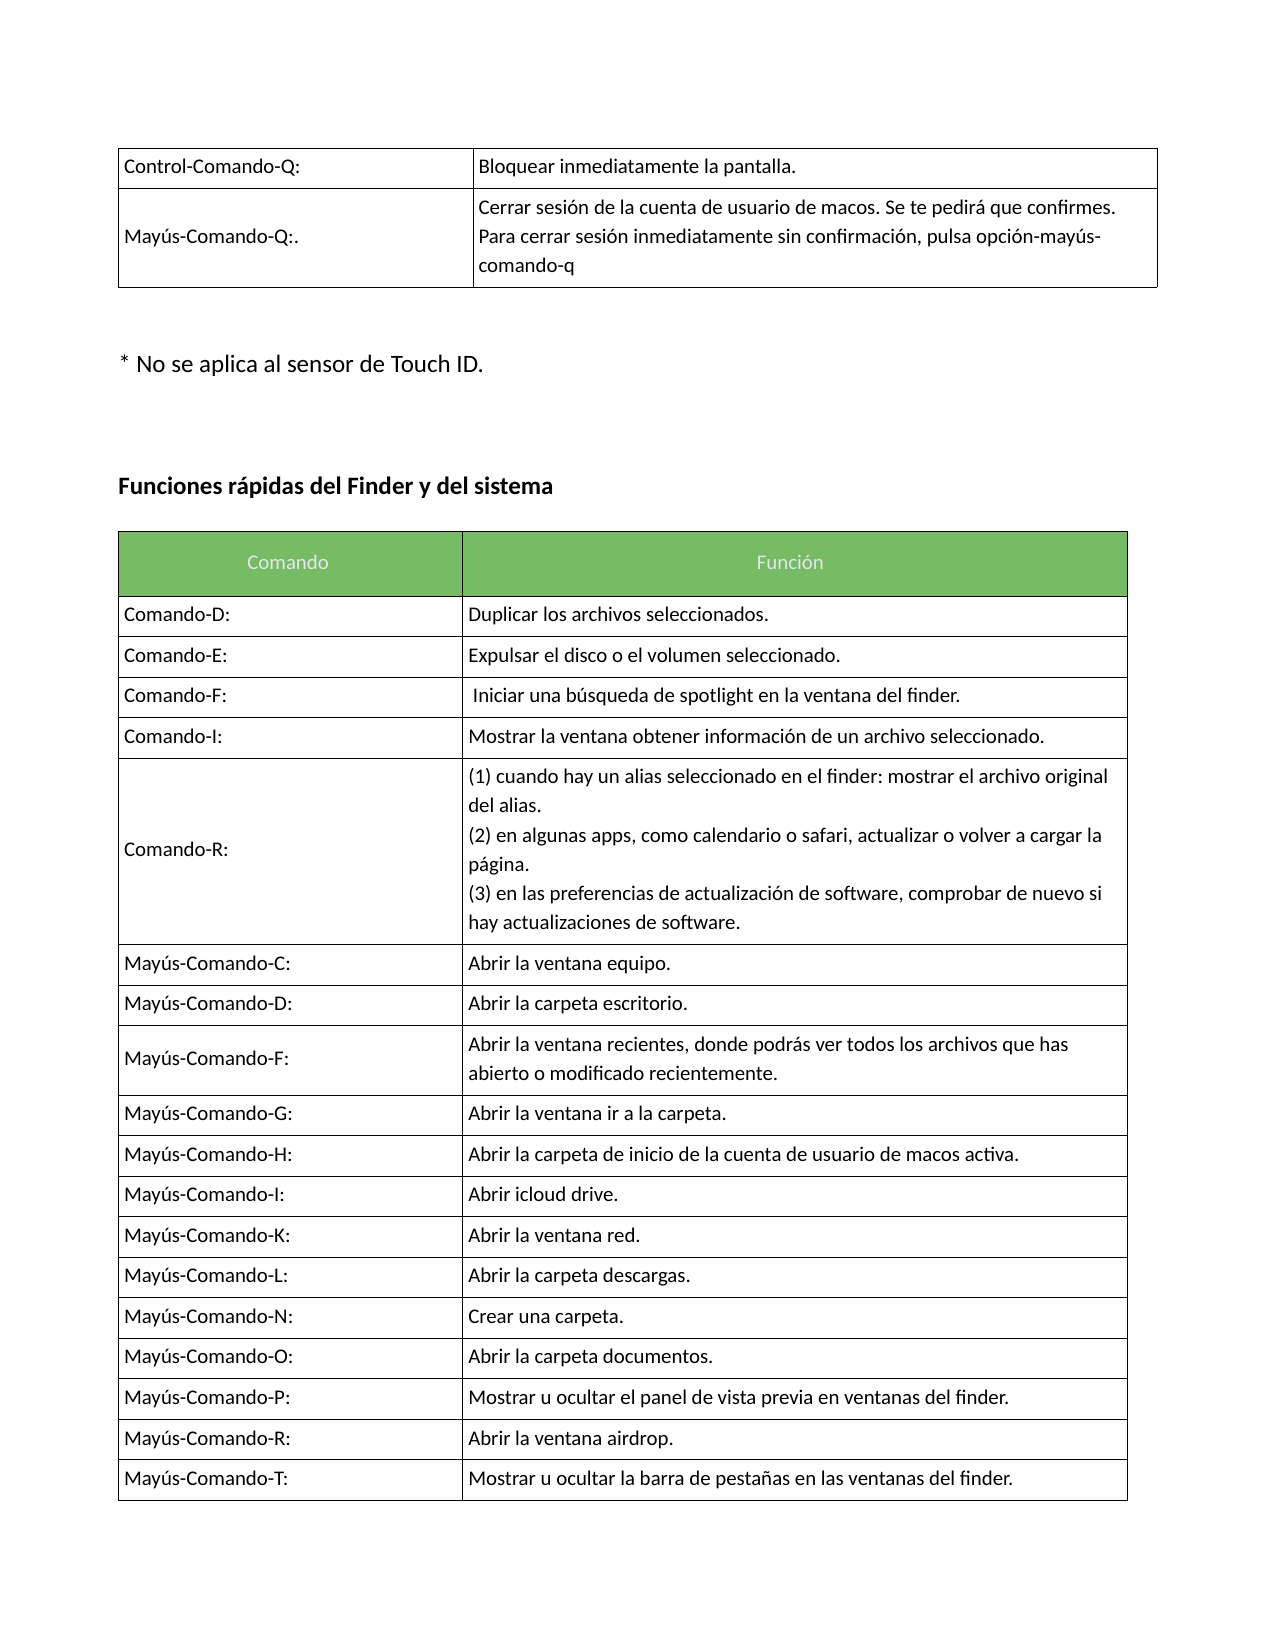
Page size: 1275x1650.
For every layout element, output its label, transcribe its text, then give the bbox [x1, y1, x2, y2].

table_cell Mayús-Comando-N: [119, 1298, 462, 1338]
table_cell Bloquear inmediatamente la pantalla. [474, 149, 1157, 188]
table_cell Mostrar u ocultar la barra de pestañas en las ventanas del finder. [463, 1460, 1127, 1500]
table_cell Abrir la ventana equipo. [463, 945, 1127, 984]
table_cell Cerrar sesión de la cuenta de usuario de macos. Se te pedirá que confirmes. Para cerrar sesión inmediatamente sin confirmación, pulsa opción-mayús-comando-q [474, 189, 1157, 287]
table_cell Mayús-Comando-I: [119, 1177, 462, 1216]
table_cell Crear una carpeta. [463, 1298, 1127, 1338]
table_cell Abrir la ventana ir a la carpeta. [463, 1096, 1127, 1135]
table_cell Abrir la ventana red. [463, 1217, 1127, 1257]
table_cell Mayús-Comando-K: [119, 1217, 462, 1257]
table_header Función [463, 532, 1127, 596]
table_cell Abrir la ventana airdrop. [463, 1420, 1127, 1459]
table_cell Mayús-Comando-F: [119, 1026, 462, 1095]
table_cell Comando-F: [119, 678, 462, 717]
text Funciones rápidas del Finder y del sistema [118, 470, 1127, 501]
text * No se aplica al sensor de Touch ID. [118, 348, 1127, 379]
table_cell Mostrar la ventana obtener información de un archivo seleccionado. [463, 718, 1127, 758]
table_cell Mayús-Comando-G: [119, 1096, 462, 1135]
table_cell Mayús-Comando-Q:. [119, 189, 473, 287]
table_cell Mayús-Comando-O: [119, 1339, 462, 1378]
table_cell Comando-I: [119, 718, 462, 758]
table_cell Expulsar el disco o el volumen seleccionado. [463, 637, 1127, 677]
table_cell Abrir la carpeta de inicio de la cuenta de usuario de macos activa. [463, 1136, 1127, 1176]
table_cell Abrir icloud drive. [463, 1177, 1127, 1216]
table_cell Duplicar los archivos seleccionados. [463, 597, 1127, 636]
table_cell Mayús-Comando-L: [119, 1258, 462, 1297]
table_cell Abrir la carpeta documentos. [463, 1339, 1127, 1378]
table_cell Mayús-Comando-P: [119, 1379, 462, 1419]
table_cell Comando-R: [119, 759, 462, 944]
table_cell Abrir la carpeta escritorio. [463, 986, 1127, 1025]
table_cell Mayús-Comando-C: [119, 945, 462, 984]
table_cell (1) cuando hay un alias seleccionado en el finder: mostrar el archivo original del alias. (2) en algunas apps, como calendario o safari, actualizar o volver a cargar la página. (3) en las preferencias de actualización de software, comprobar de nuevo si hay actualizaciones de software. [463, 759, 1127, 944]
table_cell Abrir la ventana recientes, donde podrás ver todos los archivos que has abierto o modificado recientemente. [463, 1026, 1127, 1095]
table_cell Comando-D: [119, 597, 462, 636]
table_cell Mayús-Comando-R: [119, 1420, 462, 1459]
table_cell Mayús-Comando-D: [119, 986, 462, 1025]
table_cell Comando-E: [119, 637, 462, 677]
table_cell Control-Comando-Q: [119, 149, 473, 188]
table_cell Abrir la carpeta descargas. [463, 1258, 1127, 1297]
table_cell Mayús-Comando-T: [119, 1460, 462, 1500]
table_cell Mayús-Comando-H: [119, 1136, 462, 1176]
table_cell Mostrar u ocultar el panel de vista previa en ventanas del finder. [463, 1379, 1127, 1419]
table_cell Iniciar una búsqueda de spotlight en la ventana del finder. [463, 678, 1127, 717]
table_header Comando [119, 532, 462, 596]
